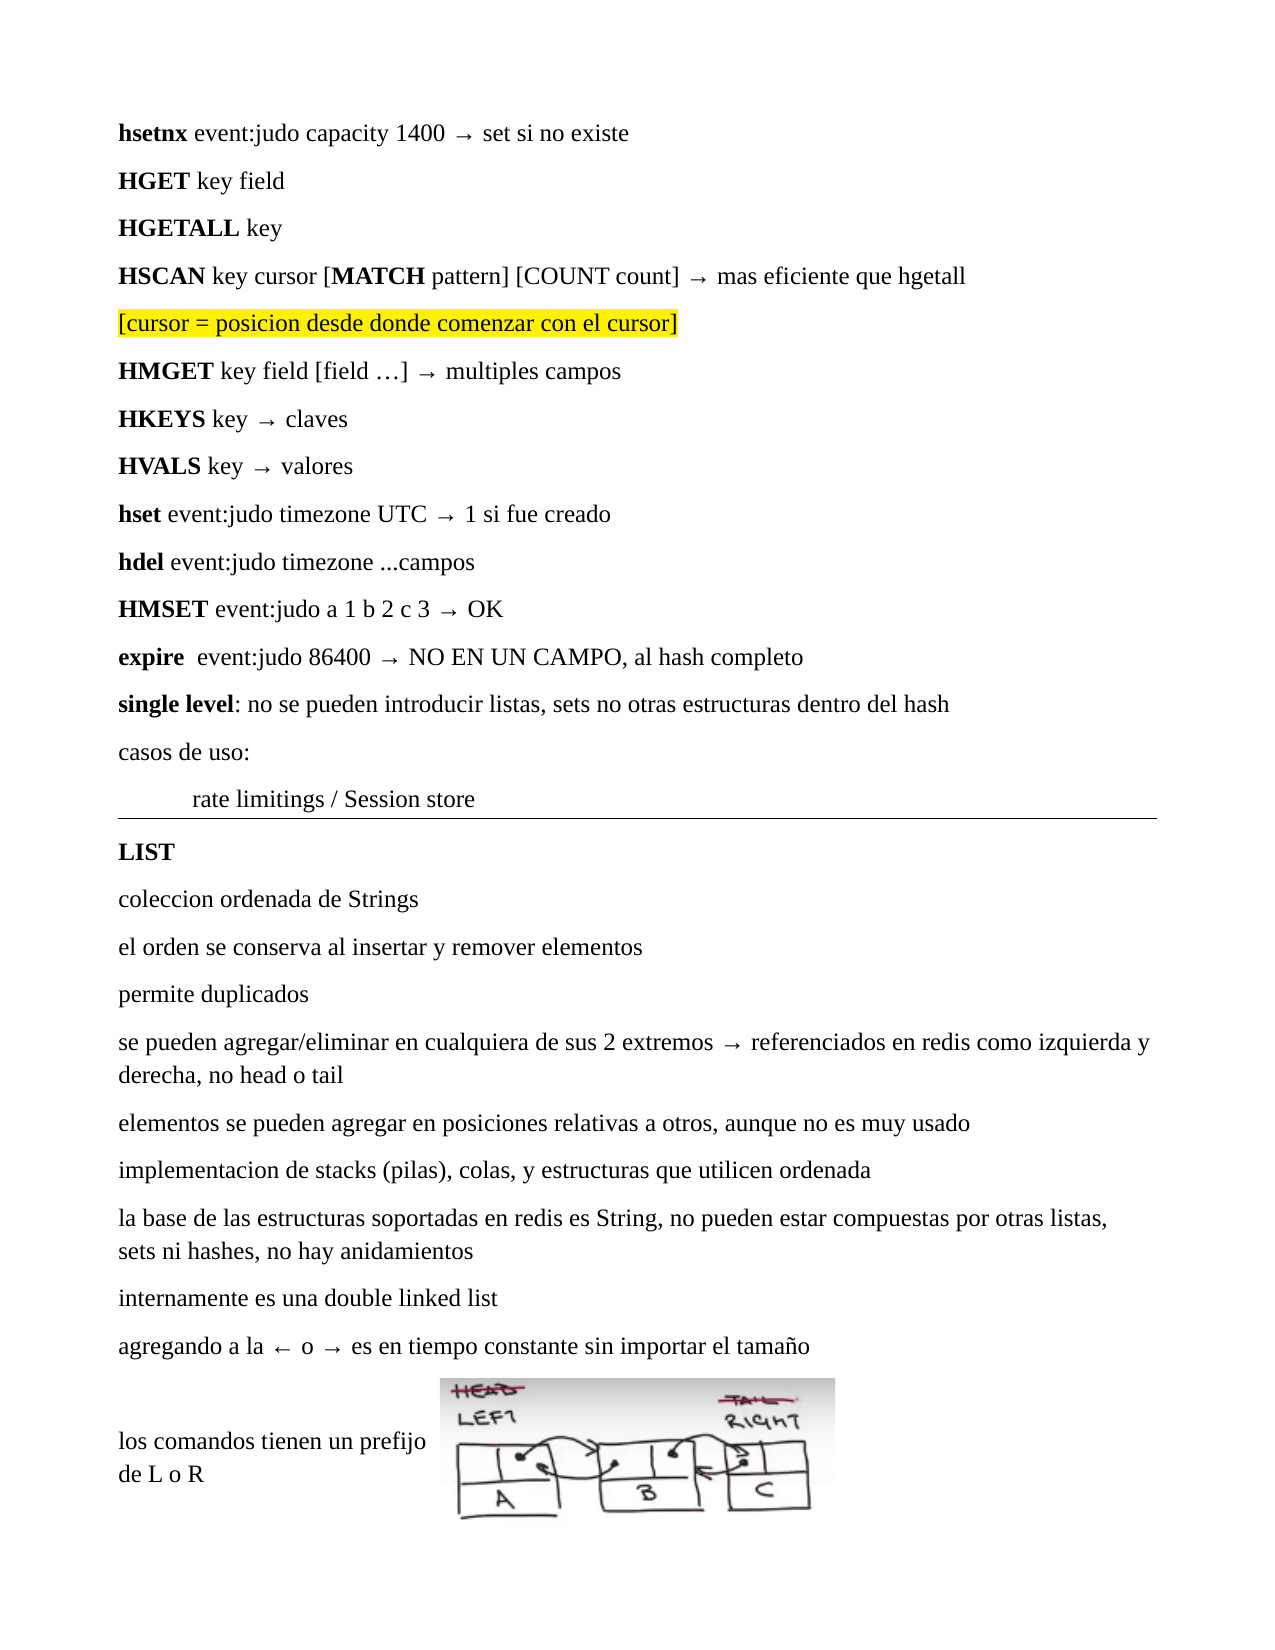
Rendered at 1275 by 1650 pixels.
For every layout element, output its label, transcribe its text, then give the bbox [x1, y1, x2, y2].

text HVALS key → valores [118, 451, 1157, 480]
text internamente es una double linked list [118, 1283, 1157, 1312]
text hset event:judo timezone UTC → 1 si fue creado [118, 499, 1157, 528]
text HSCAN key cursor [MATCH pattern] [COUNT count] → mas eficiente que hgetall [118, 261, 1157, 290]
text coleccion ordenada de Strings [118, 884, 1157, 913]
text la base de las estructuras soportadas en redis es String, no pueden estar compuestas por otras listas, sets ni hashes, no hay anidamientos [118, 1203, 1157, 1265]
text elementos se pueden agregar en posiciones relativas a otros, aunque no es muy usado [118, 1108, 1157, 1136]
picture [439, 1378, 836, 1551]
text HGET key field [118, 166, 1157, 194]
text rate limitings / Session store [118, 784, 1157, 818]
text expire event:judo 86400 → NO EN UN CAMPO, al hash completo [118, 642, 1157, 671]
text hdel event:judo timezone ...campos [118, 547, 1157, 575]
text single level: no se pueden introducir listas, sets no otras estructuras dentro del hash [118, 689, 1157, 718]
text HGETALL key [118, 213, 1157, 242]
text [cursor = posicion desde donde comenzar con el cursor] [118, 308, 1157, 337]
text [836, 1426, 1157, 1488]
text LIST [118, 837, 1157, 865]
text se pueden agregar/eliminar en cualquiera de sus 2 extremos → referenciados en redis como izquierda y derecha, no head o tail [118, 1027, 1157, 1089]
text HKEYS key → claves [118, 404, 1157, 432]
text casos de uso: [118, 737, 1157, 766]
text implementacion de stacks (pilas), colas, y estructuras que utilicen ordenada [118, 1155, 1157, 1184]
text agregando a la ← o → es en tiempo constante sin importar el tamaño [118, 1331, 1157, 1360]
text el orden se conserva al insertar y remover elementos [118, 932, 1157, 961]
text permite duplicados [118, 979, 1157, 1008]
text HMSET event:judo a 1 b 2 c 3 → OK [118, 594, 1157, 623]
text HMGET key field [field …] → multiples campos [118, 356, 1157, 385]
text hsetnx event:judo capacity 1400 → set si no existe [118, 118, 1157, 147]
text los comandos tienen un prefijo de L o R [118, 1426, 439, 1488]
